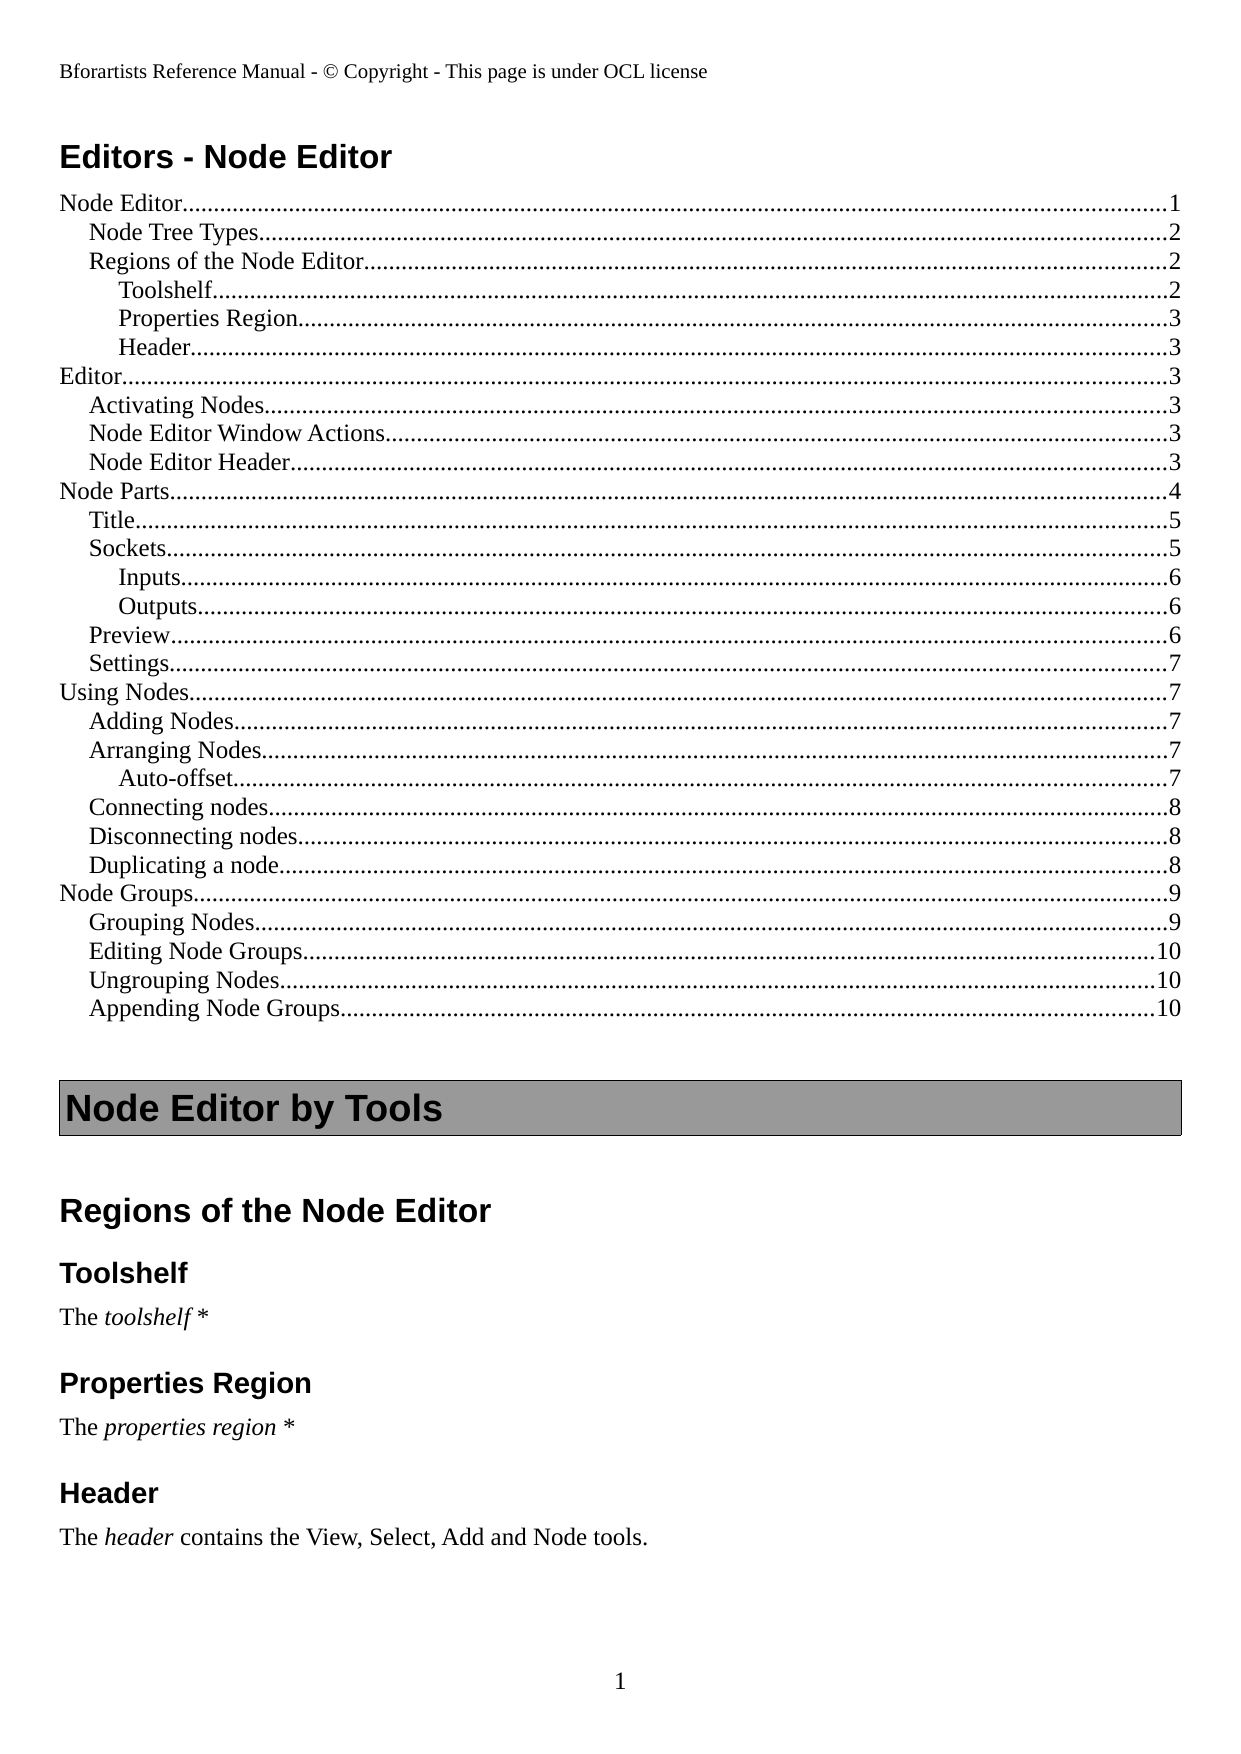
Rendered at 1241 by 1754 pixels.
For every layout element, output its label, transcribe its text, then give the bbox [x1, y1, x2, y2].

text Activating Nodes 3 [88, 390, 1181, 418]
text The header contains the View, Select, Add and Node tools. [59, 1522, 1181, 1551]
text Node Groups 9 [59, 878, 1181, 907]
text Grouping Nodes 9 [88, 907, 1181, 936]
text Outputs 6 [118, 591, 1181, 620]
text Auto-offset 7 [118, 763, 1181, 792]
subtitle Editors - Node Editor [59, 138, 1181, 176]
text Arranging Nodes 7 [88, 735, 1181, 763]
text Toolshelf 2 [118, 275, 1181, 303]
text Properties Region 3 [118, 303, 1181, 332]
subtitle Toolshelf [59, 1256, 1181, 1290]
text Node Editor Window Actions 3 [88, 418, 1181, 447]
text Header 3 [118, 332, 1181, 361]
text Node Parts 4 [59, 476, 1181, 505]
text Adding Nodes 7 [88, 706, 1181, 735]
text Ungrouping Nodes 10 [88, 965, 1181, 993]
subtitle Regions of the Node Editor [59, 1190, 1181, 1229]
text Inputs 6 [118, 562, 1181, 591]
subtitle Properties Region [59, 1366, 1181, 1400]
text Using Nodes 7 [59, 677, 1181, 706]
text Preview 6 [88, 620, 1181, 648]
text Settings 7 [88, 648, 1181, 677]
text Duplicating a node 8 [88, 850, 1181, 878]
text Sockets 5 [88, 533, 1181, 562]
text Connecting nodes 8 [88, 792, 1181, 821]
table_header Node Editor by Tools [60, 1081, 1181, 1135]
text Disconnecting nodes 8 [88, 821, 1181, 850]
text Editor 3 [59, 361, 1181, 390]
text Regions of the Node Editor 2 [88, 246, 1181, 275]
text Title 5 [88, 505, 1181, 533]
text Node Editor Header 3 [88, 447, 1181, 476]
text Node Editor 1 [59, 188, 1181, 217]
text Appending Node Groups 10 [88, 993, 1181, 1022]
text The toolshelf * [59, 1302, 1181, 1331]
text The properties region * [59, 1412, 1181, 1441]
text Editing Node Groups 10 [88, 936, 1181, 965]
text Node Tree Types 2 [88, 217, 1181, 246]
subtitle Header [59, 1476, 1181, 1510]
